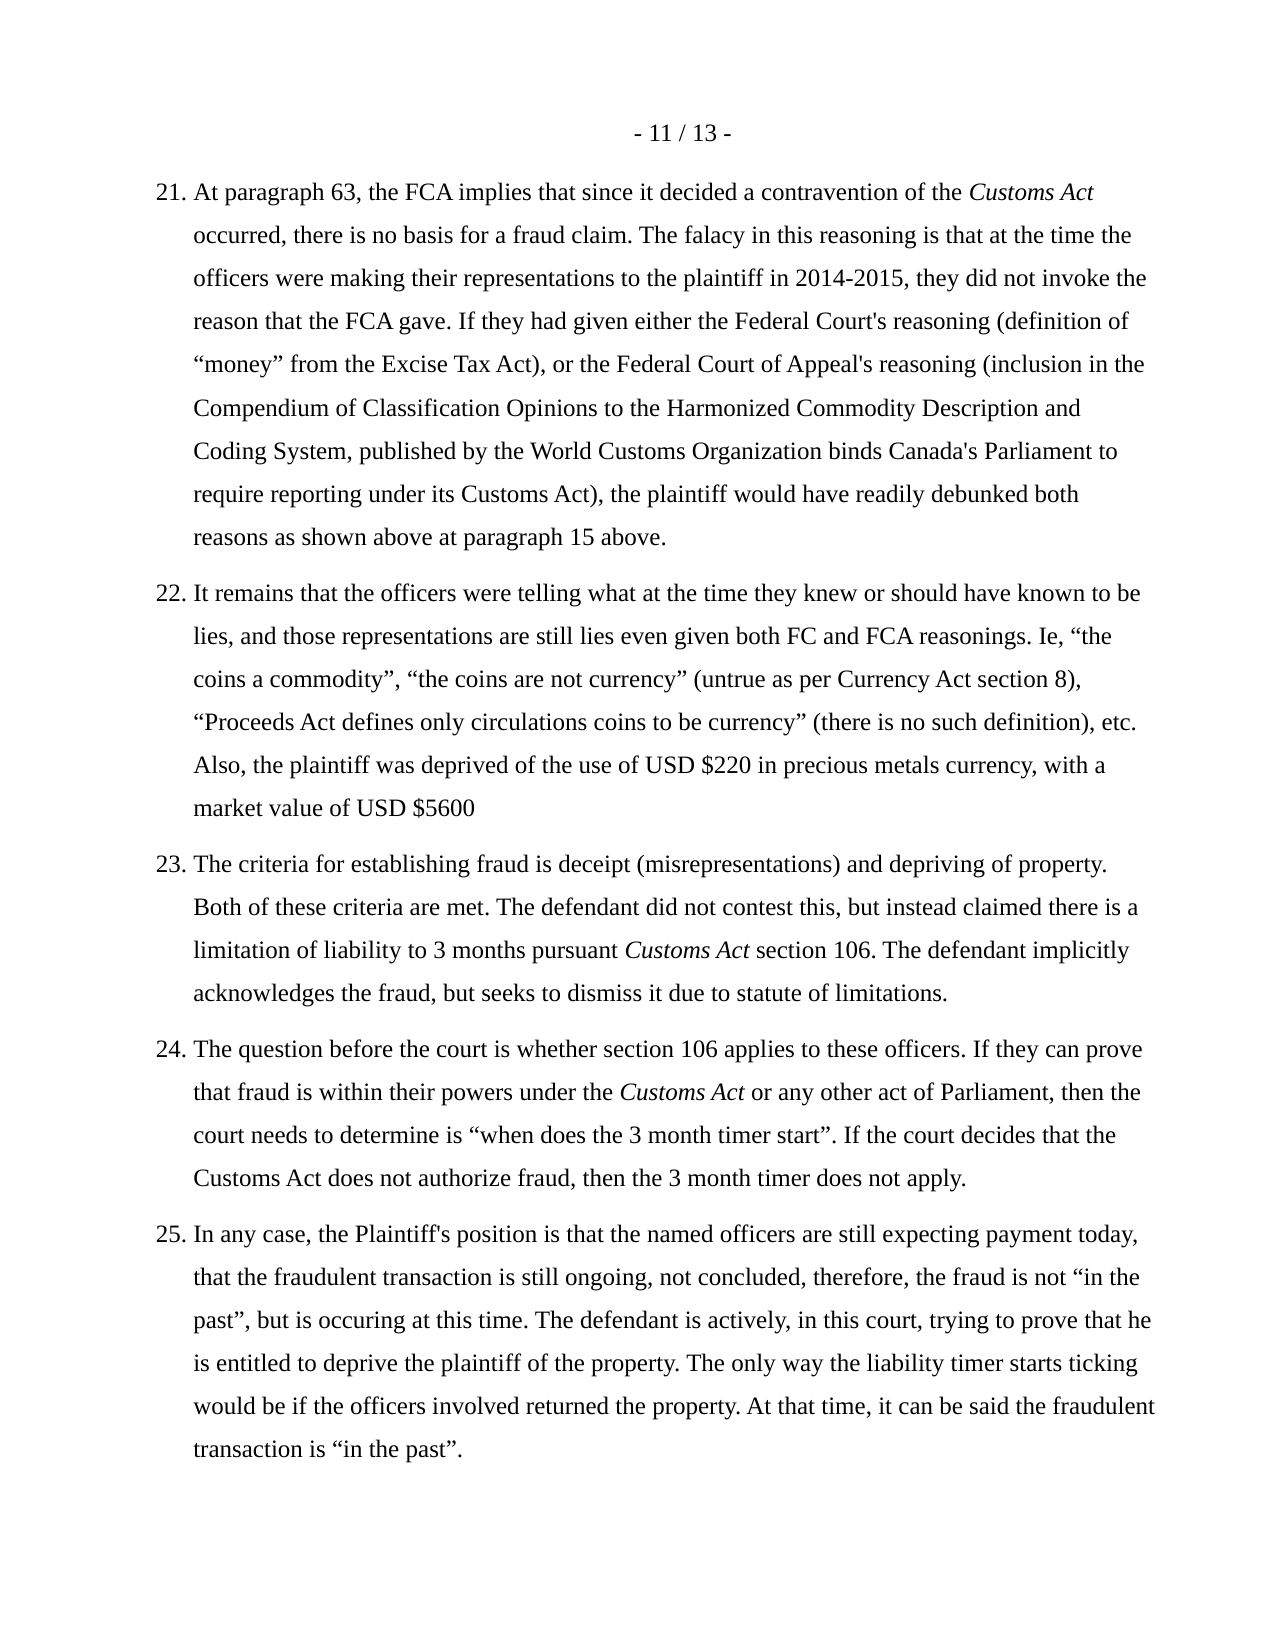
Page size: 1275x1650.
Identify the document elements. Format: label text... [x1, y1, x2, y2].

subtitle The criteria for establishing fraud is deceipt (misrepresentations) and depriving of property. Both of these criteria are met. The defendant did not contest this, but instead claimed there is a limitation of liability to 3 months pursuant Customs Act section 106. The defendant implicitly acknowledges the fraud, but seeks to dismiss it due to statute of limitations. [156, 849, 1157, 1007]
subtitle The question before the court is whether section 106 applies to these officers. If they can prove that fraud is within their powers under the Customs Act or any other act of Parliament, then the court needs to determine is “when does the 3 month timer start”. If the court decides that the Customs Act does not authorize fraud, then the 3 month timer does not apply. [156, 1034, 1157, 1192]
subtitle It remains that the officers were telling what at the time they knew or should have known to be lies, and those representations are still lies even given both FC and FCA reasonings. Ie, “the coins a commodity”, “the coins are not currency” (untrue as per Currency Act section 8), “Proceeds Act defines only circulations coins to be currency” (there is no such definition), etc. Also, the plaintiff was deprived of the use of USD $220 in precious metals currency, with a market value of USD $5600 [156, 578, 1157, 822]
subtitle In any case, the Plaintiff's position is that the named officers are still expecting payment today, that the fraudulent transaction is still ongoing, not concluded, therefore, the fraud is not “in the past”, but is occuring at this time. The defendant is actively, in this court, trying to prove that he is entitled to deprive the plaintiff of the property. The only way the liability timer starts ticking would be if the officers involved returned the property. At that time, it can be said the fraudulent transaction is “in the past”. [156, 1219, 1157, 1463]
subtitle At paragraph 63, the FCA implies that since it decided a contravention of the Customs Act occurred, there is no basis for a fraud claim. The falacy in this reasoning is that at the time the officers were making their representations to the plaintiff in 2014-2015, they did not invoke the reason that the FCA gave. If they had given either the Federal Court's reasoning (definition of “money” from the Excise Tax Act), or the Federal Court of Appeal's reasoning (inclusion in the Compendium of Classification Opinions to the Harmonized Commodity Description and Coding System, published by the World Customs Organization binds Canada's Parliament to require reporting under its Customs Act), the plaintiff would have readily debunked both reasons as shown above at paragraph 15. above. [156, 177, 1157, 551]
